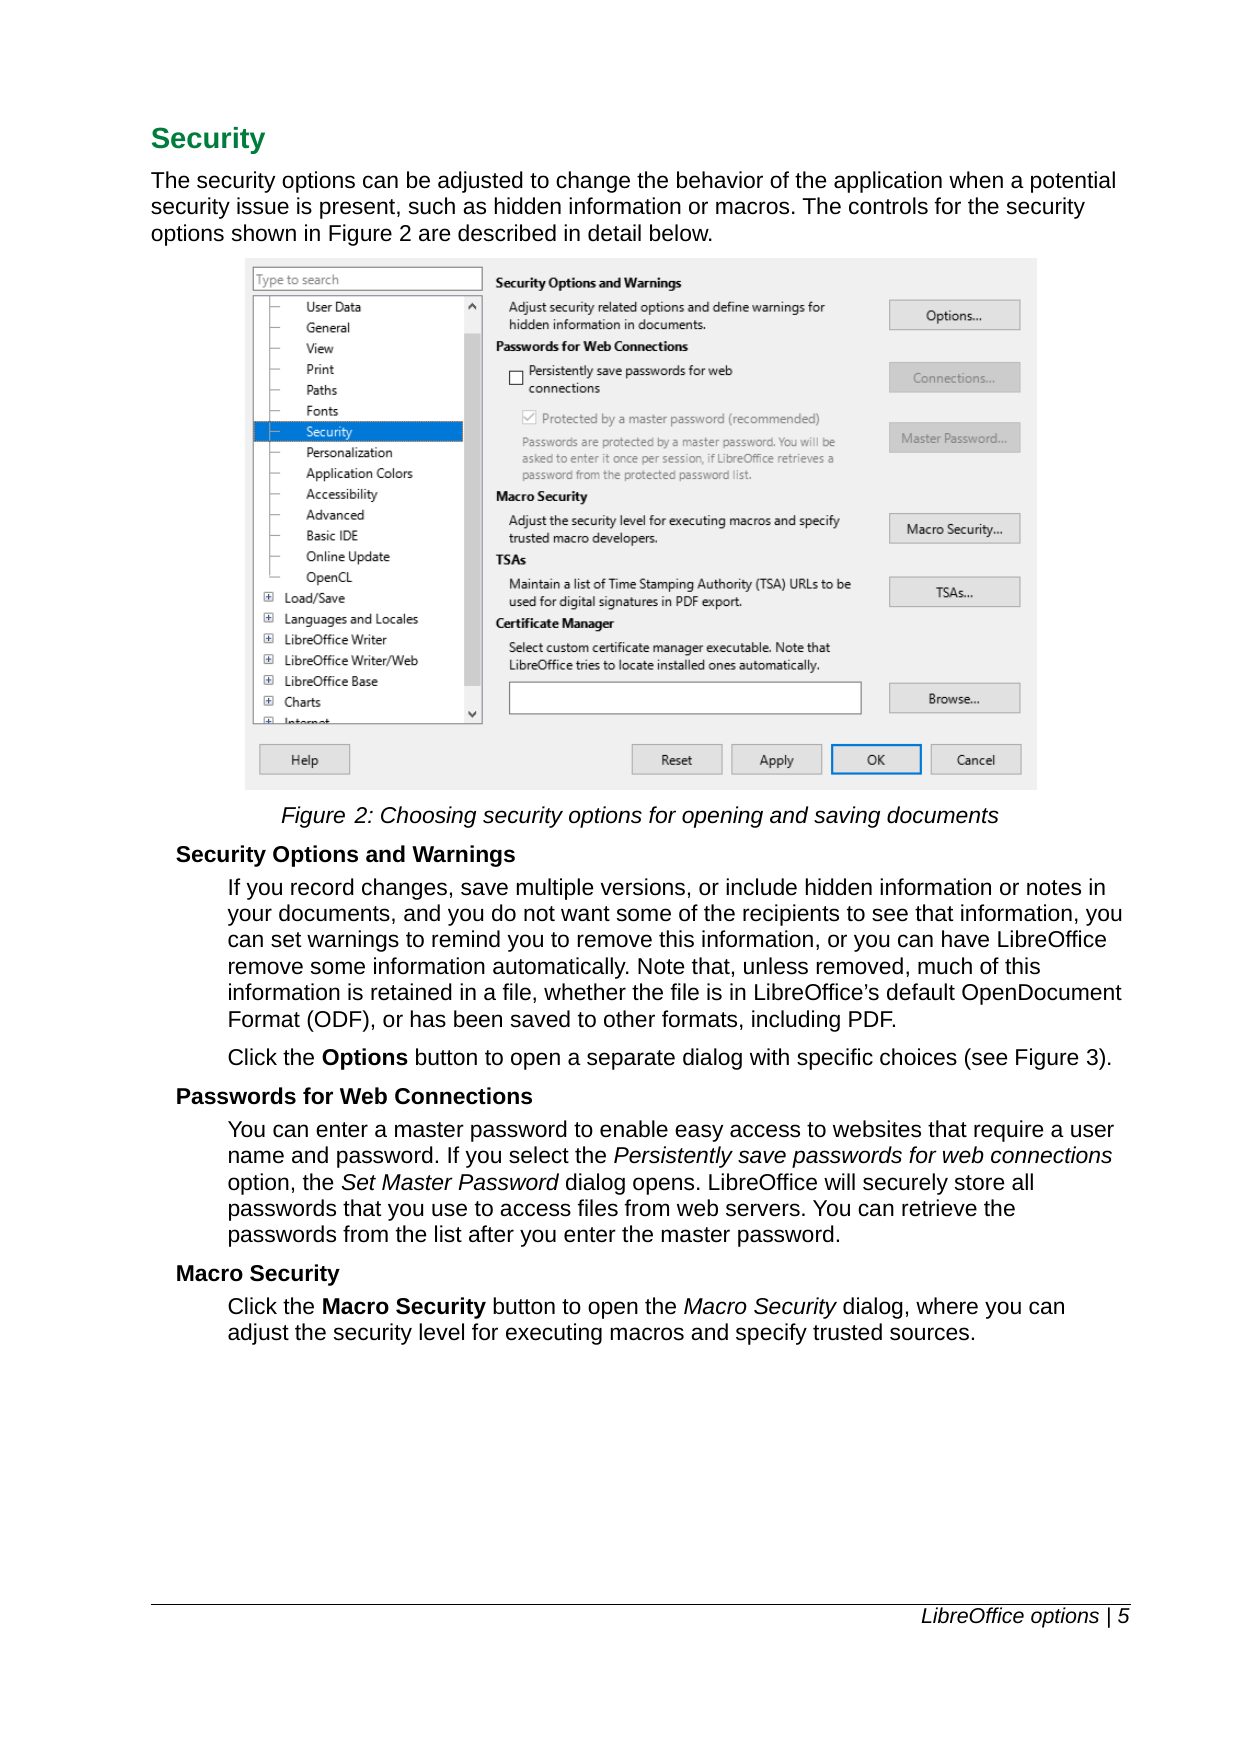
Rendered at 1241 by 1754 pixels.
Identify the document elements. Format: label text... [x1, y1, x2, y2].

list The security options can be adjusted to change the behavior of the application when a potential security issue is present, such as hidden information or macros. The controls for the security options shown in 2 are described in detail below. [151, 167, 1131, 246]
text Click the Macro Security button to open the Macro Security dialog, where you can adjust the security level for executing macros and specify trusted sources. [227, 1293, 1131, 1345]
subtitle Security [151, 121, 1131, 154]
text Macro Security [176, 1260, 1131, 1286]
text Click the Options button to open a separate dialog with specific choices (see Figure 3). [227, 1044, 1131, 1071]
text Passwords for Web Connections [176, 1083, 1131, 1109]
text You can enter a master password to enable easy access to websites that require a user name and password. If you select the Persistently save passwords for web connections option, the Set Master Password dialog opens. LibreOffice will securely store all passwords that you use to access files from web servers. You can retrieve the passwords from the list after you enter the master password. [227, 1116, 1131, 1248]
picture [244, 258, 1037, 790]
text Security Options and Warnings [176, 841, 1131, 867]
text Figure 2: Choosing security options for opening and saving documents [245, 802, 1037, 829]
text If you record changes, save multiple versions, or include hidden information or notes in your documents, and you do not want some of the recipients to see that information, you can set warnings to remind you to remove this information, or you can have LibreOffice remove some information automatically. Note that, unless removed, much of this information is retained in a file, whether the file is in LibreOffice’s default OpenDocument Format (ODF), or has been saved to other formats, including PDF. [227, 874, 1131, 1032]
